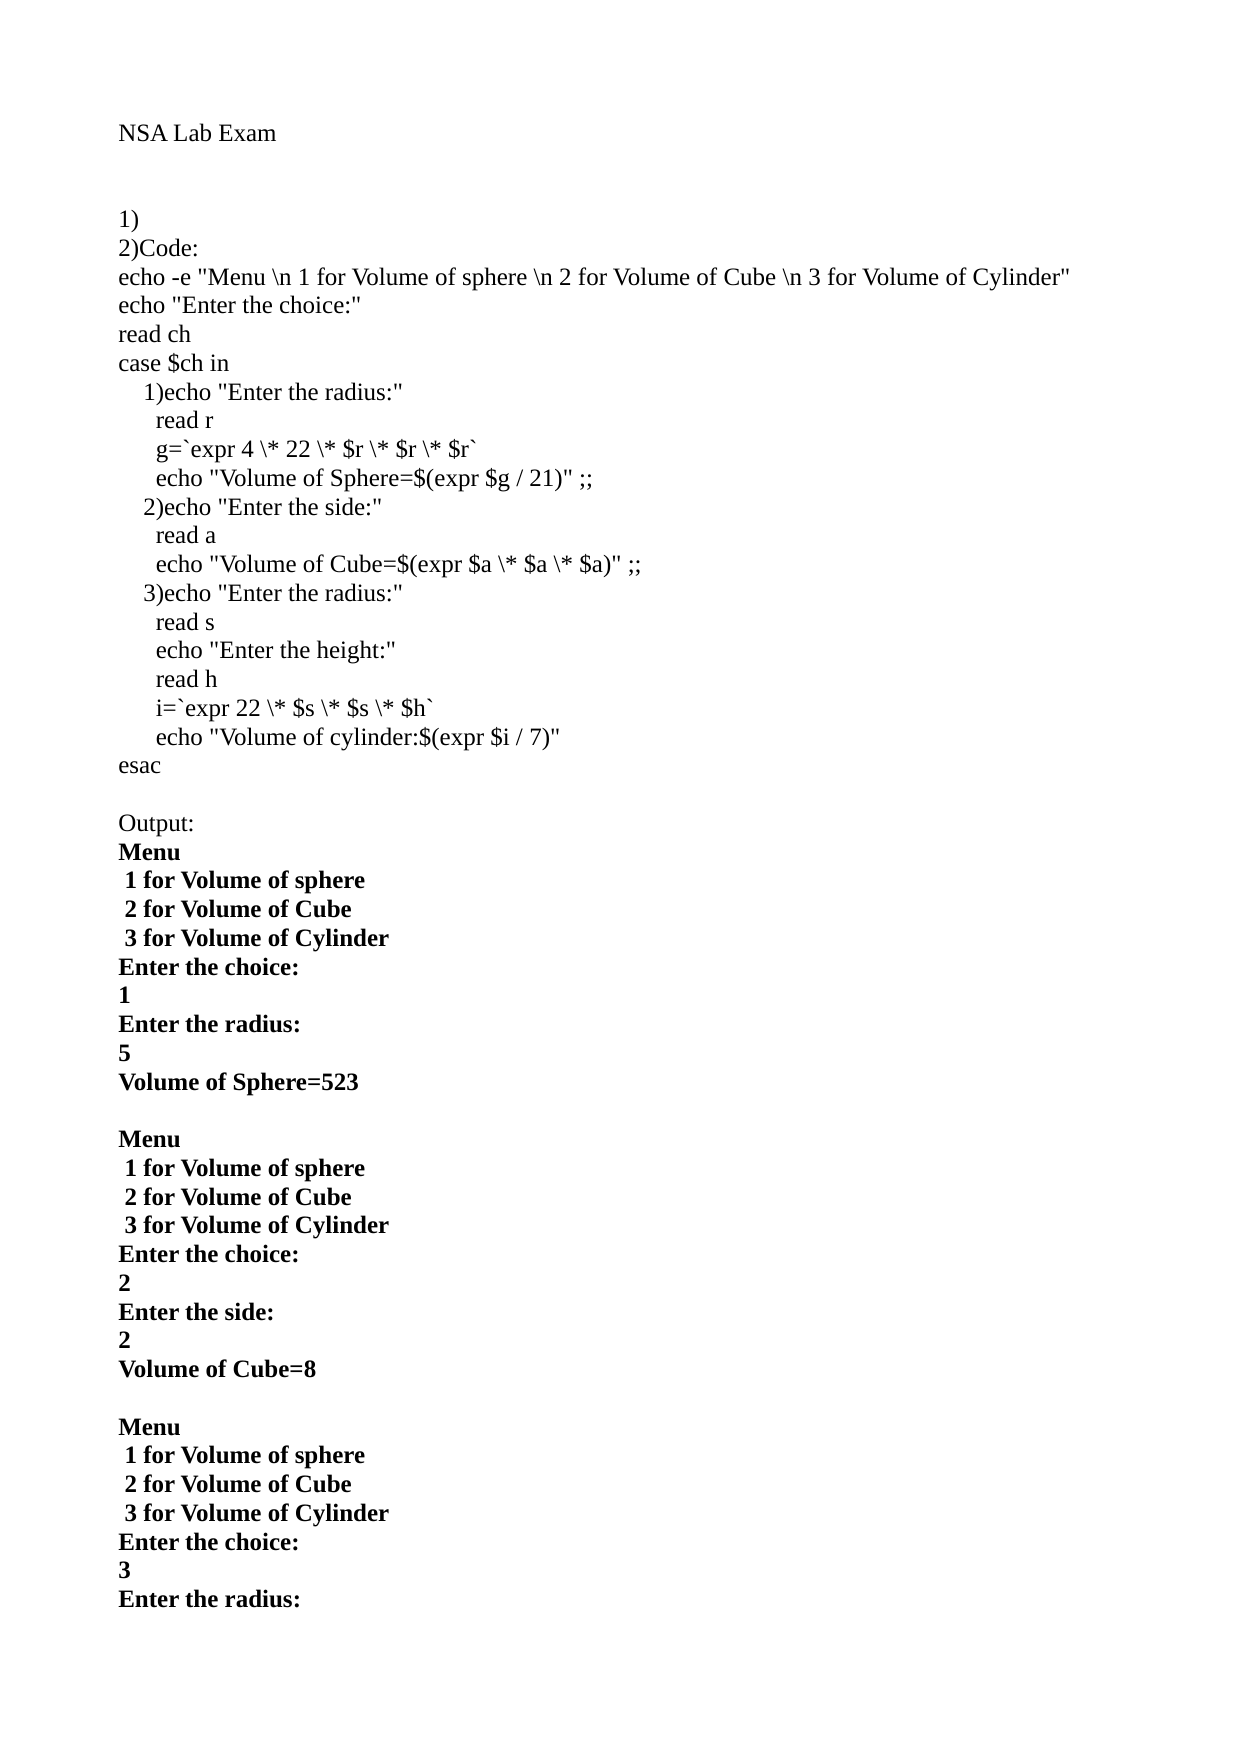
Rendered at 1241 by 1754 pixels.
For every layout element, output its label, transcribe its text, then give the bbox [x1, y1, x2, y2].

text Output: [118, 808, 1122, 837]
text Enter the radius: [118, 1584, 1122, 1613]
text 5 [118, 1038, 1122, 1067]
text read a [118, 521, 1122, 549]
text 1 for Volume of sphere [118, 866, 1122, 894]
text echo -e "Menu \n 1 for Volume of sphere \n 2 for Volume of Cube \n 3 for Volume of Cylinder" [118, 262, 1122, 291]
text echo "Volume of Sphere=$(expr $g / 21)" ;; [118, 463, 1122, 492]
text 3 for Volume of Cylinder [118, 1211, 1122, 1239]
text 2 [118, 1268, 1122, 1297]
text 3 [118, 1556, 1122, 1584]
text 2)Code: [118, 233, 1122, 262]
text Menu [118, 1124, 1122, 1153]
text Enter the choice: [118, 952, 1122, 981]
text 1)echo "Enter the radius:" [118, 377, 1122, 406]
text 2 for Volume of Cube [118, 1182, 1122, 1211]
text 2 for Volume of Cube [118, 1469, 1122, 1498]
text 2)echo "Enter the side:" [118, 492, 1122, 521]
text Volume of Cube=8 [118, 1354, 1122, 1383]
text read ch [118, 319, 1122, 348]
text 2 for Volume of Cube [118, 894, 1122, 923]
text 3)echo "Enter the radius:" [118, 578, 1122, 607]
text Enter the radius: [118, 1009, 1122, 1038]
text esac [118, 751, 1122, 779]
text case $ch in [118, 348, 1122, 377]
text Enter the side: [118, 1297, 1122, 1326]
text read s [118, 607, 1122, 636]
text 1 [118, 981, 1122, 1009]
text echo "Enter the choice:" [118, 291, 1122, 319]
text echo "Volume of Cube=$(expr $a \* $a \* $a)" ;; [118, 549, 1122, 578]
text 3 for Volume of Cylinder [118, 923, 1122, 952]
text Menu [118, 1412, 1122, 1441]
text i=`expr 22 \* $s \* $s \* $h` [118, 693, 1122, 722]
text 1) [118, 204, 1122, 233]
text echo "Volume of cylinder:$(expr $i / 7)" [118, 722, 1122, 751]
text read h [118, 664, 1122, 693]
text Enter the choice: [118, 1239, 1122, 1268]
text read r [118, 406, 1122, 434]
text Volume of Sphere=523 [118, 1067, 1122, 1096]
text 1 for Volume of sphere [118, 1153, 1122, 1182]
text 3 for Volume of Cylinder [118, 1498, 1122, 1527]
text g=`expr 4 \* 22 \* $r \* $r \* $r` [118, 434, 1122, 463]
text Menu [118, 837, 1122, 866]
text 2 [118, 1326, 1122, 1354]
text 1 for Volume of sphere [118, 1441, 1122, 1469]
text Enter the choice: [118, 1527, 1122, 1556]
text echo "Enter the height:" [118, 636, 1122, 664]
text NSA Lab Exam [118, 118, 1122, 147]
